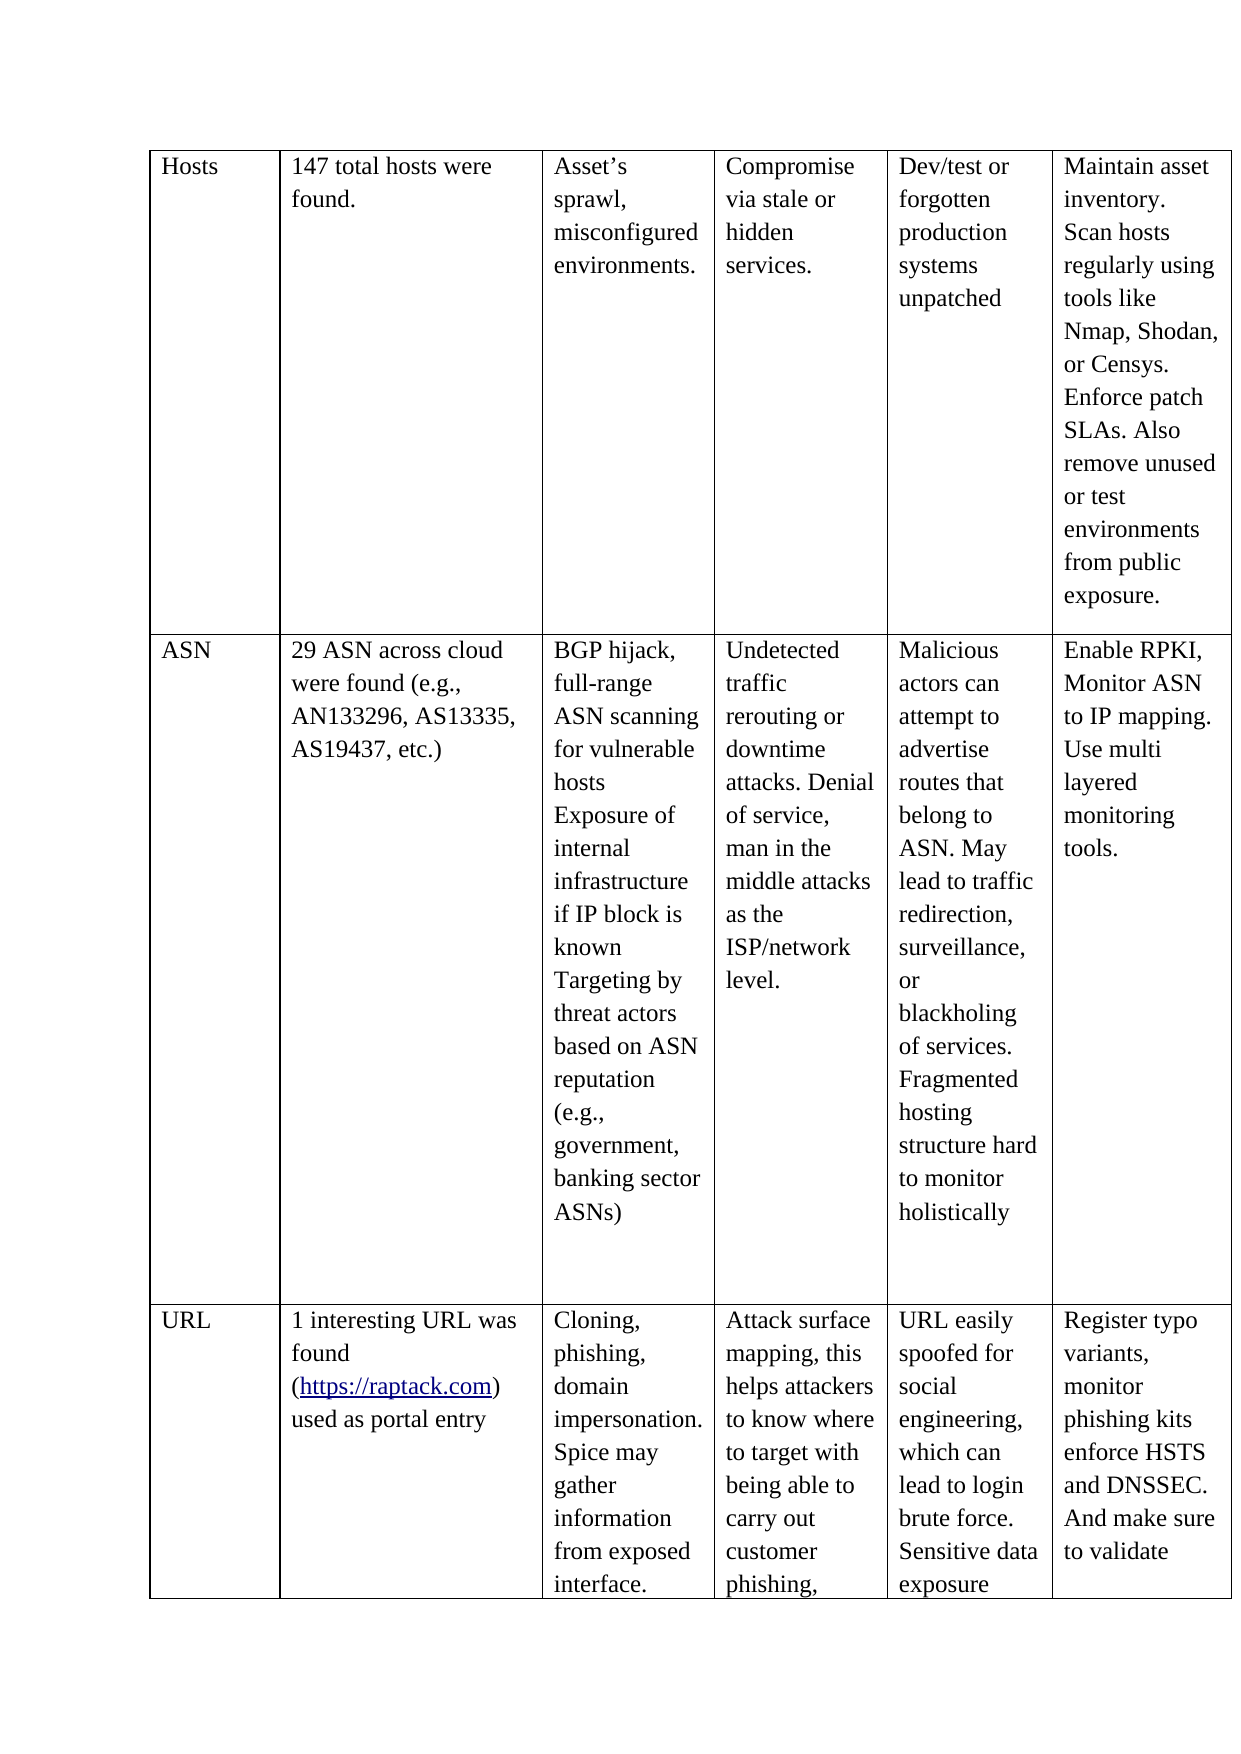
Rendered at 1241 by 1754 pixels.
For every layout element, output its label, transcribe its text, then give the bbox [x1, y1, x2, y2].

table_cell Dev/test or forgotten production systems unpatched [888, 151, 1052, 634]
table_cell Register typo variants, monitor phishing kits enforce HSTS and DNSSEC. And make sure to validate [1053, 1305, 1231, 1598]
table_cell Malicious actors can attempt to advertise routes that belong to ASN. May lead to traffic redirection, surveillance, or blackholing of services. Fragmented hosting structure hard to monitor holistically [888, 635, 1052, 1304]
table_cell 147 total hosts were found. [281, 151, 542, 634]
table_cell Enable RPKI, Monitor ASN to IP mapping. Use multi layered monitoring tools. [1053, 635, 1231, 1304]
table_cell URL easily spoofed for social engineering, which can lead to login brute force. Sensitive data exposure [888, 1305, 1052, 1598]
table_cell BGP hijack, full-range ASN scanning for vulnerable hosts Exposure of internal infrastructure if IP block is known Targeting by threat actors based on ASN reputation (e.g., government, banking sector ASNs) [543, 635, 714, 1304]
table_cell 29 ASN across cloud were found (e.g., AN133296, AS13335, AS19437, etc.) [281, 635, 542, 1304]
table_cell Cloning, phishing, domain impersonation. Spice may gather information from exposed interface. [543, 1305, 714, 1598]
table_cell URL [151, 1305, 279, 1598]
table_cell Asset’s sprawl, misconfigured environments. [543, 151, 714, 634]
table_cell Attack surface mapping, this helps attackers to know where to target with being able to carry out customer phishing, [715, 1305, 887, 1598]
table_cell ASN [151, 635, 279, 1304]
table_cell 1 interesting URL was found (https://raptack.com) used as portal entry [281, 1305, 542, 1598]
table_cell Hosts [151, 151, 279, 634]
table_cell Undetected traffic rerouting or downtime attacks. Denial of service, man in the middle attacks as the ISP/network level. [715, 635, 887, 1304]
table_cell Compromise via stale or hidden services. [715, 151, 887, 634]
table_cell Maintain asset inventory. Scan hosts regularly using tools like Nmap, Shodan, or Censys. Enforce patch SLAs. Also remove unused or test environments from public exposure. [1053, 151, 1231, 634]
